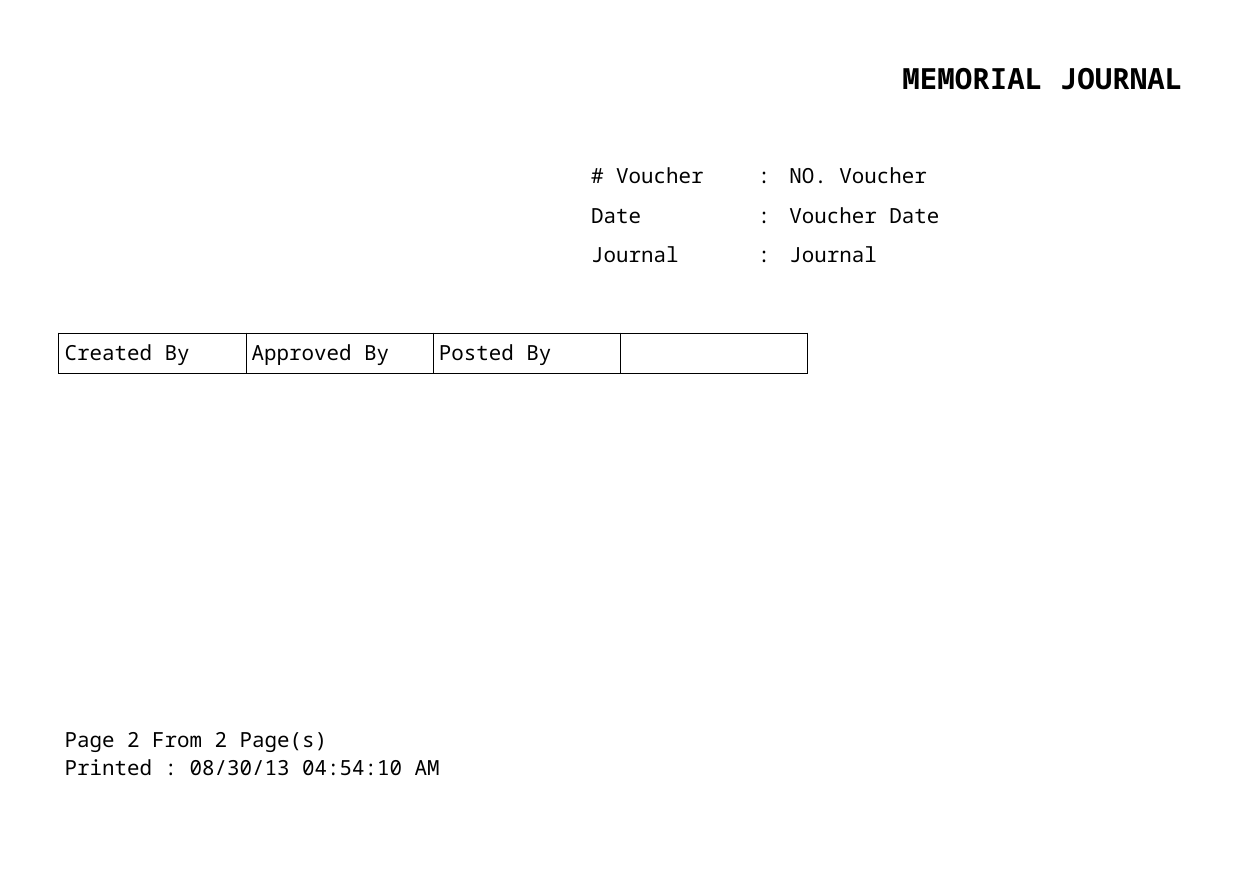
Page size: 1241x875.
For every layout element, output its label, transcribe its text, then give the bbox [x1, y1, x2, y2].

table_cell [808, 333, 995, 373]
table_cell [995, 333, 1182, 373]
table_cell [621, 334, 807, 373]
table_cell Created By [59, 334, 246, 373]
table_cell Approved By [247, 334, 433, 373]
table_cell Posted By [434, 334, 620, 373]
